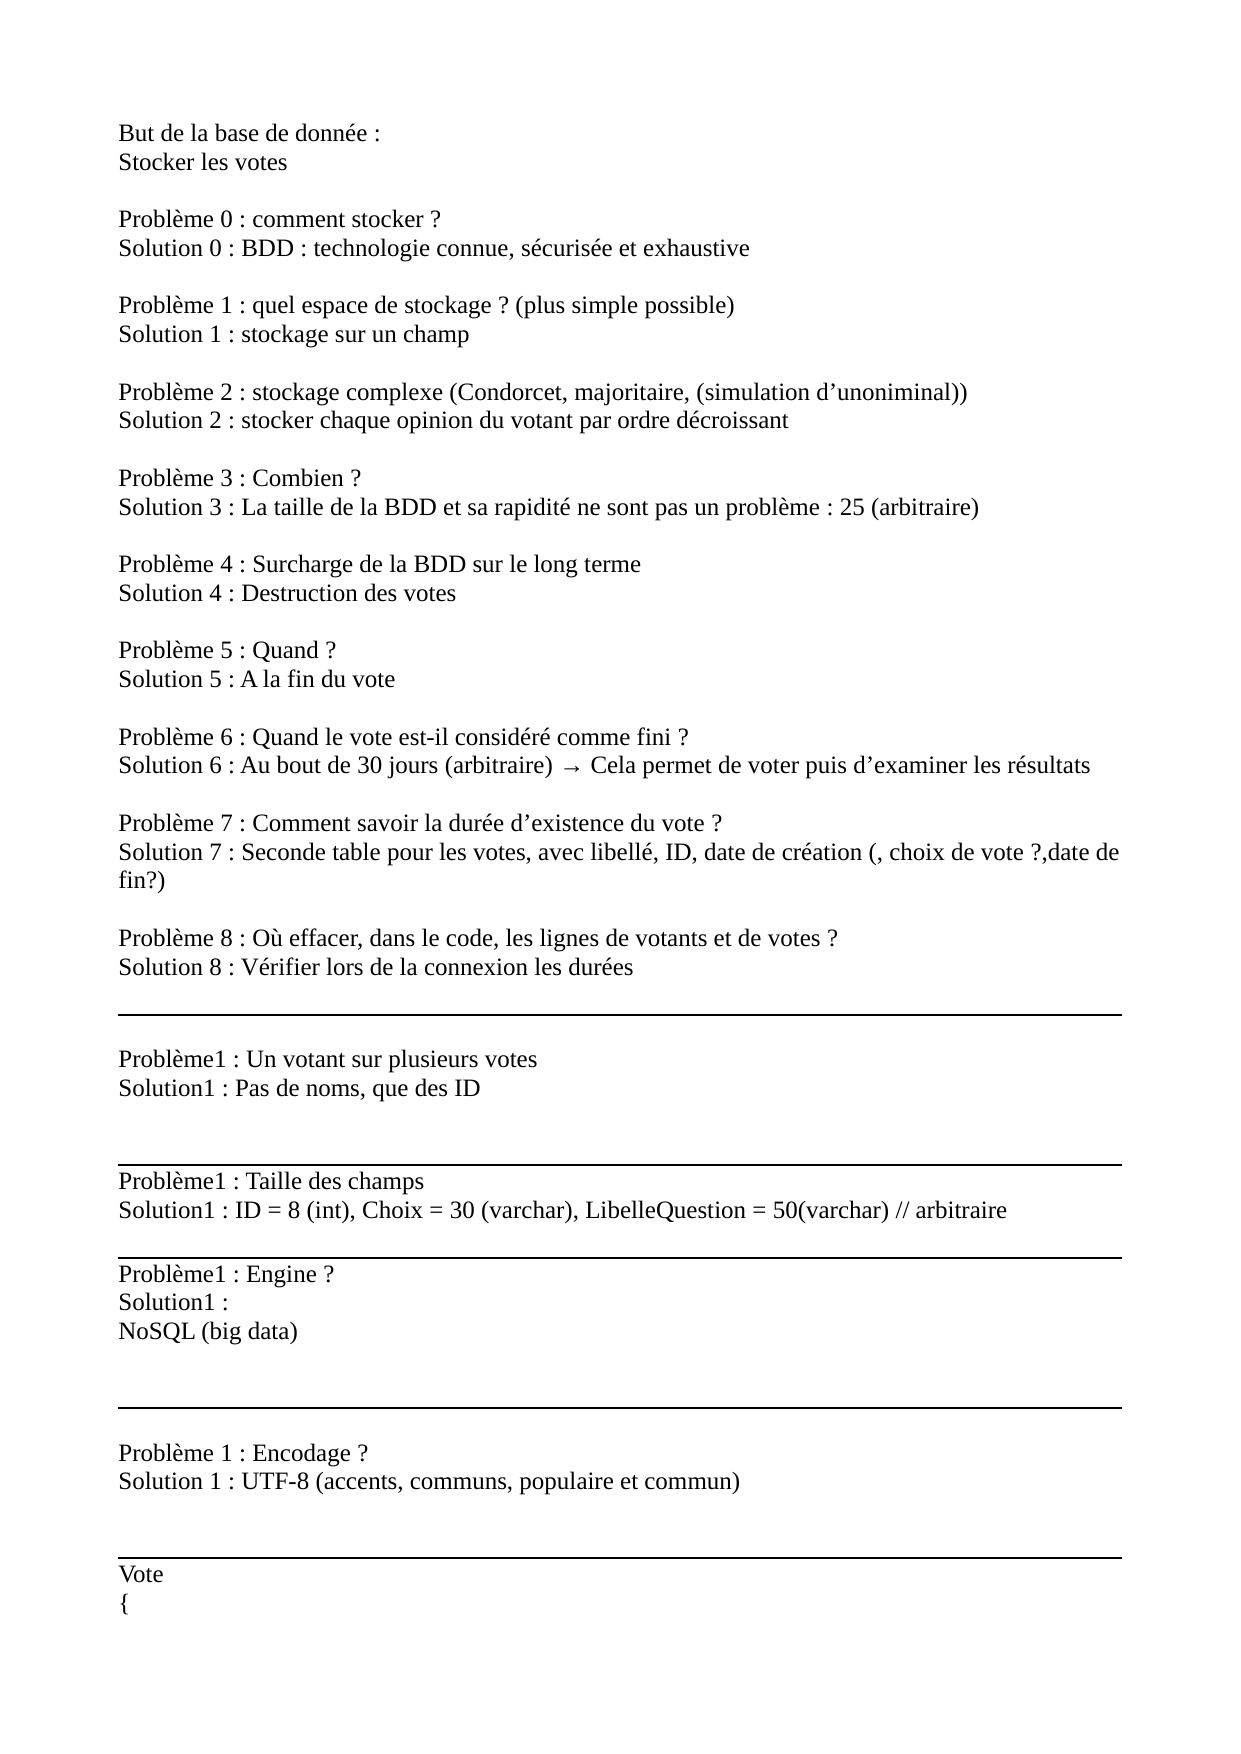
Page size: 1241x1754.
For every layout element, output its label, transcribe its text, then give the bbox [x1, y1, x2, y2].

text { [118, 1588, 1122, 1617]
text Problème 6 : Quand le vote est-il considéré comme fini ? [118, 722, 1122, 751]
text Problème 3 : Combien ? [118, 463, 1122, 492]
text Problème 1 : Encodage ? [118, 1438, 1122, 1466]
text Solution 2 : stocker chaque opinion du votant par ordre décroissant [118, 406, 1122, 434]
text Problème 4 : Surcharge de la BDD sur le long terme [118, 549, 1122, 578]
text Solution1 : Pas de noms, que des ID [118, 1073, 1122, 1102]
text Stocker les votes [118, 147, 1122, 176]
text NoSQL (big data) [118, 1316, 1122, 1345]
text Solution 8 : Vérifier lors de la connexion les durées [118, 952, 1122, 981]
text Problème1 : Engine ? [118, 1259, 1122, 1287]
text Solution 6 : Au bout de 30 jours (arbitraire) → Cela permet de voter puis d’examiner les résultats [118, 751, 1122, 779]
text Solution1 : ID = 8 (int), Choix = 30 (varchar), LibelleQuestion = 50(varchar) // arbitraire [118, 1195, 1122, 1223]
text Solution 4 : Destruction des votes [118, 578, 1122, 607]
text Vote [118, 1559, 1122, 1588]
text Problème 0 : comment stocker ? [118, 204, 1122, 233]
text Solution 5 : A la fin du vote [118, 664, 1122, 693]
text Solution 7 : Seconde table pour les votes, avec libellé, ID, date de création (, choix de vote ?,date de fin?) [118, 837, 1122, 894]
text Solution 0 : BDD : technologie connue, sécurisée et exhaustive [118, 233, 1122, 262]
text Problème 1 : quel espace de stockage ? (plus simple possible) [118, 291, 1122, 319]
text Solution1 : [118, 1287, 1122, 1316]
text But de la base de donnée : [118, 118, 1122, 147]
text Problème1 : Un votant sur plusieurs votes [118, 1044, 1122, 1073]
text Solution 1 : stockage sur un champ [118, 319, 1122, 348]
text Solution 1 : UTF-8 (accents, communs, populaire et commun) [118, 1466, 1122, 1495]
text Problème 7 : Comment savoir la durée d’existence du vote ? [118, 808, 1122, 837]
text Problème 5 : Quand ? [118, 636, 1122, 664]
text Problème 8 : Où effacer, dans le code, les lignes de votants et de votes ? [118, 923, 1122, 952]
text Problème1 : Taille des champs [118, 1166, 1122, 1195]
text Problème 2 : stockage complexe (Condorcet, majoritaire, (simulation d’unoniminal)) [118, 377, 1122, 406]
text Solution 3 : La taille de la BDD et sa rapidité ne sont pas un problème : 25 (arbitraire) [118, 492, 1122, 521]
